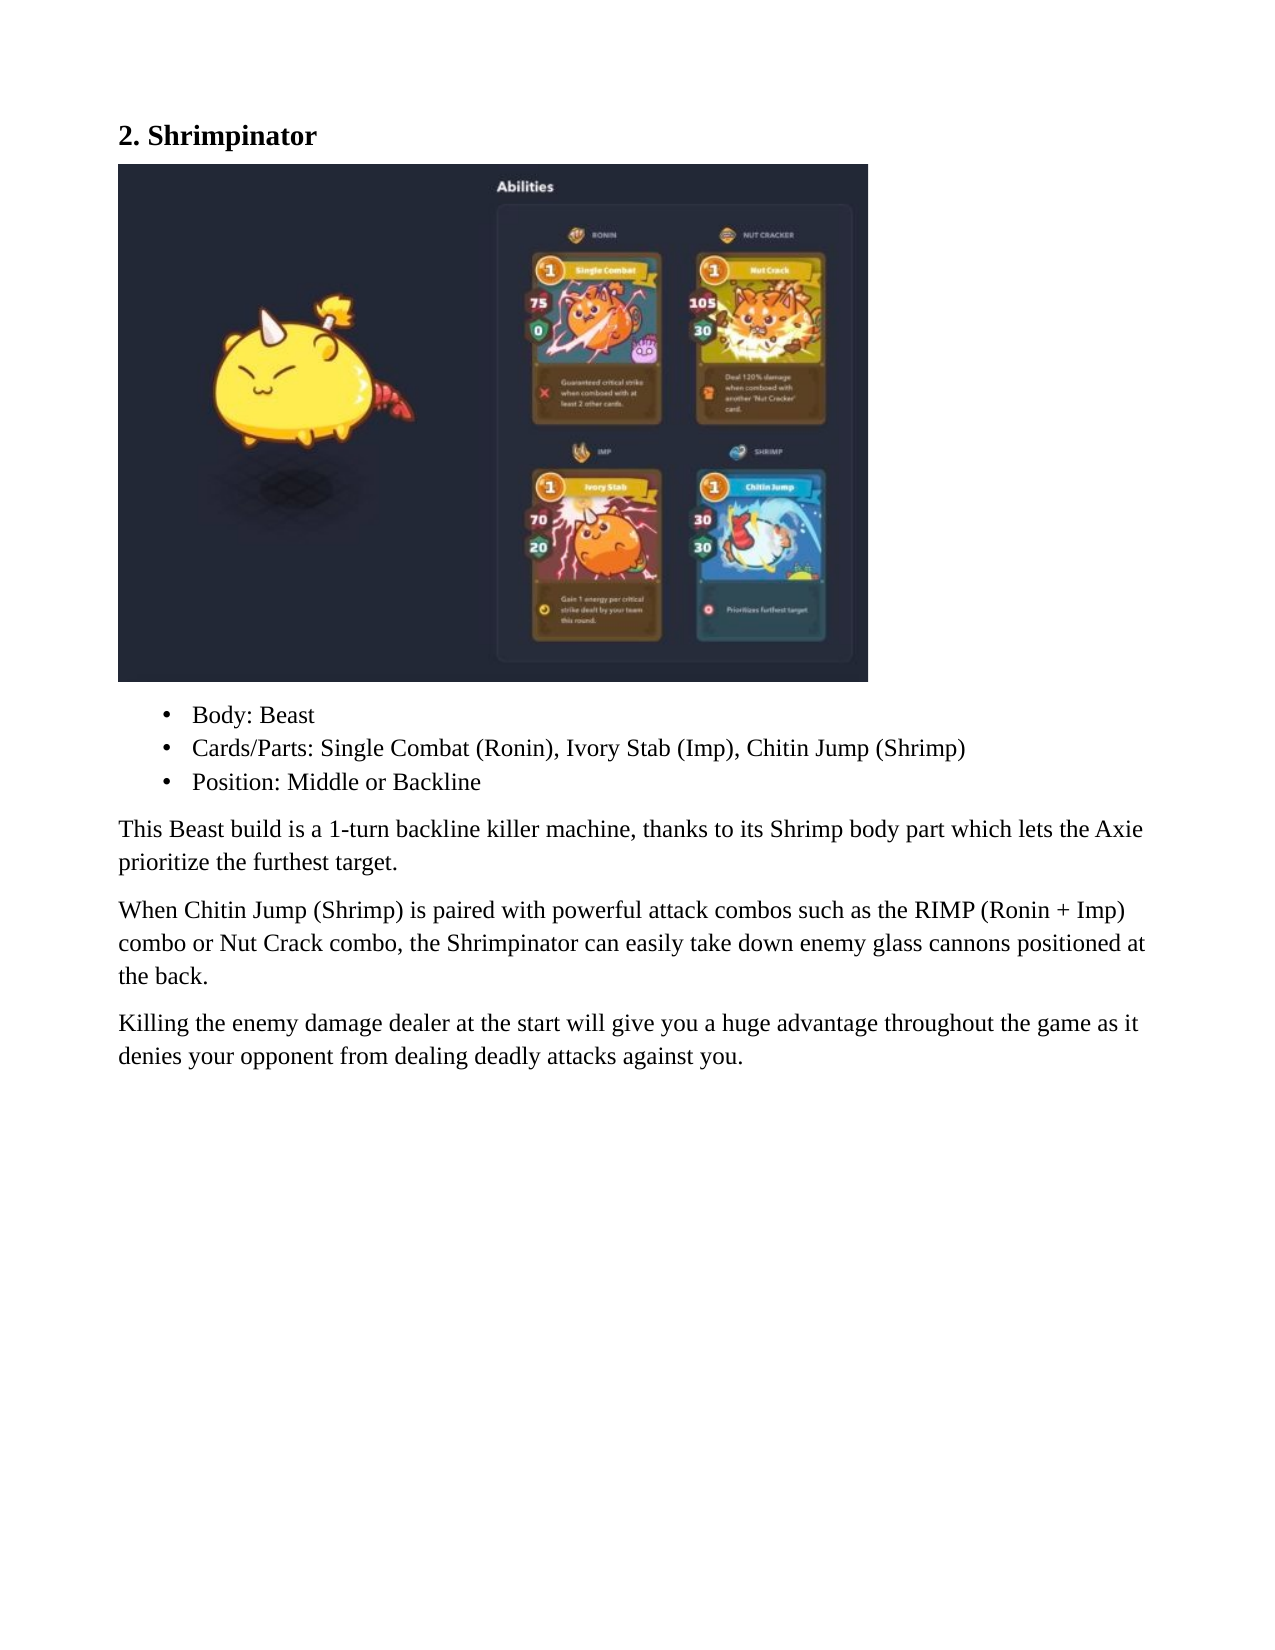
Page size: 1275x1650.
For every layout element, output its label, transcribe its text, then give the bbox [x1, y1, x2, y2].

list Position: Middle or Backline [162, 767, 1157, 795]
text Killing the enemy damage dealer at the start will give you a huge advantage throughout the game as it denies your opponent from dealing deadly attacks against you. [118, 1008, 1157, 1070]
text This Beast build is a 1-turn backline killer machine, thanks to its Shrimp body part which lets the Axie prioritize the furthest target. [118, 814, 1157, 876]
text When Chitin Jump (Shrimp) is paired with powerful attack combos such as the RIMP (Ronin + Imp) combo or Nut Crack combo, the Shrimpinator can easily take down enemy glass cannons positioned at the back. [118, 895, 1157, 989]
list Body: Beast [162, 701, 1157, 729]
subtitle 2. Shrimpinator [118, 118, 1157, 152]
picture [118, 164, 869, 682]
list Cards/Parts: Single Combat (Ronin), Ivory Stab (Imp), Chitin Jump (Shrimp) [162, 733, 1157, 762]
